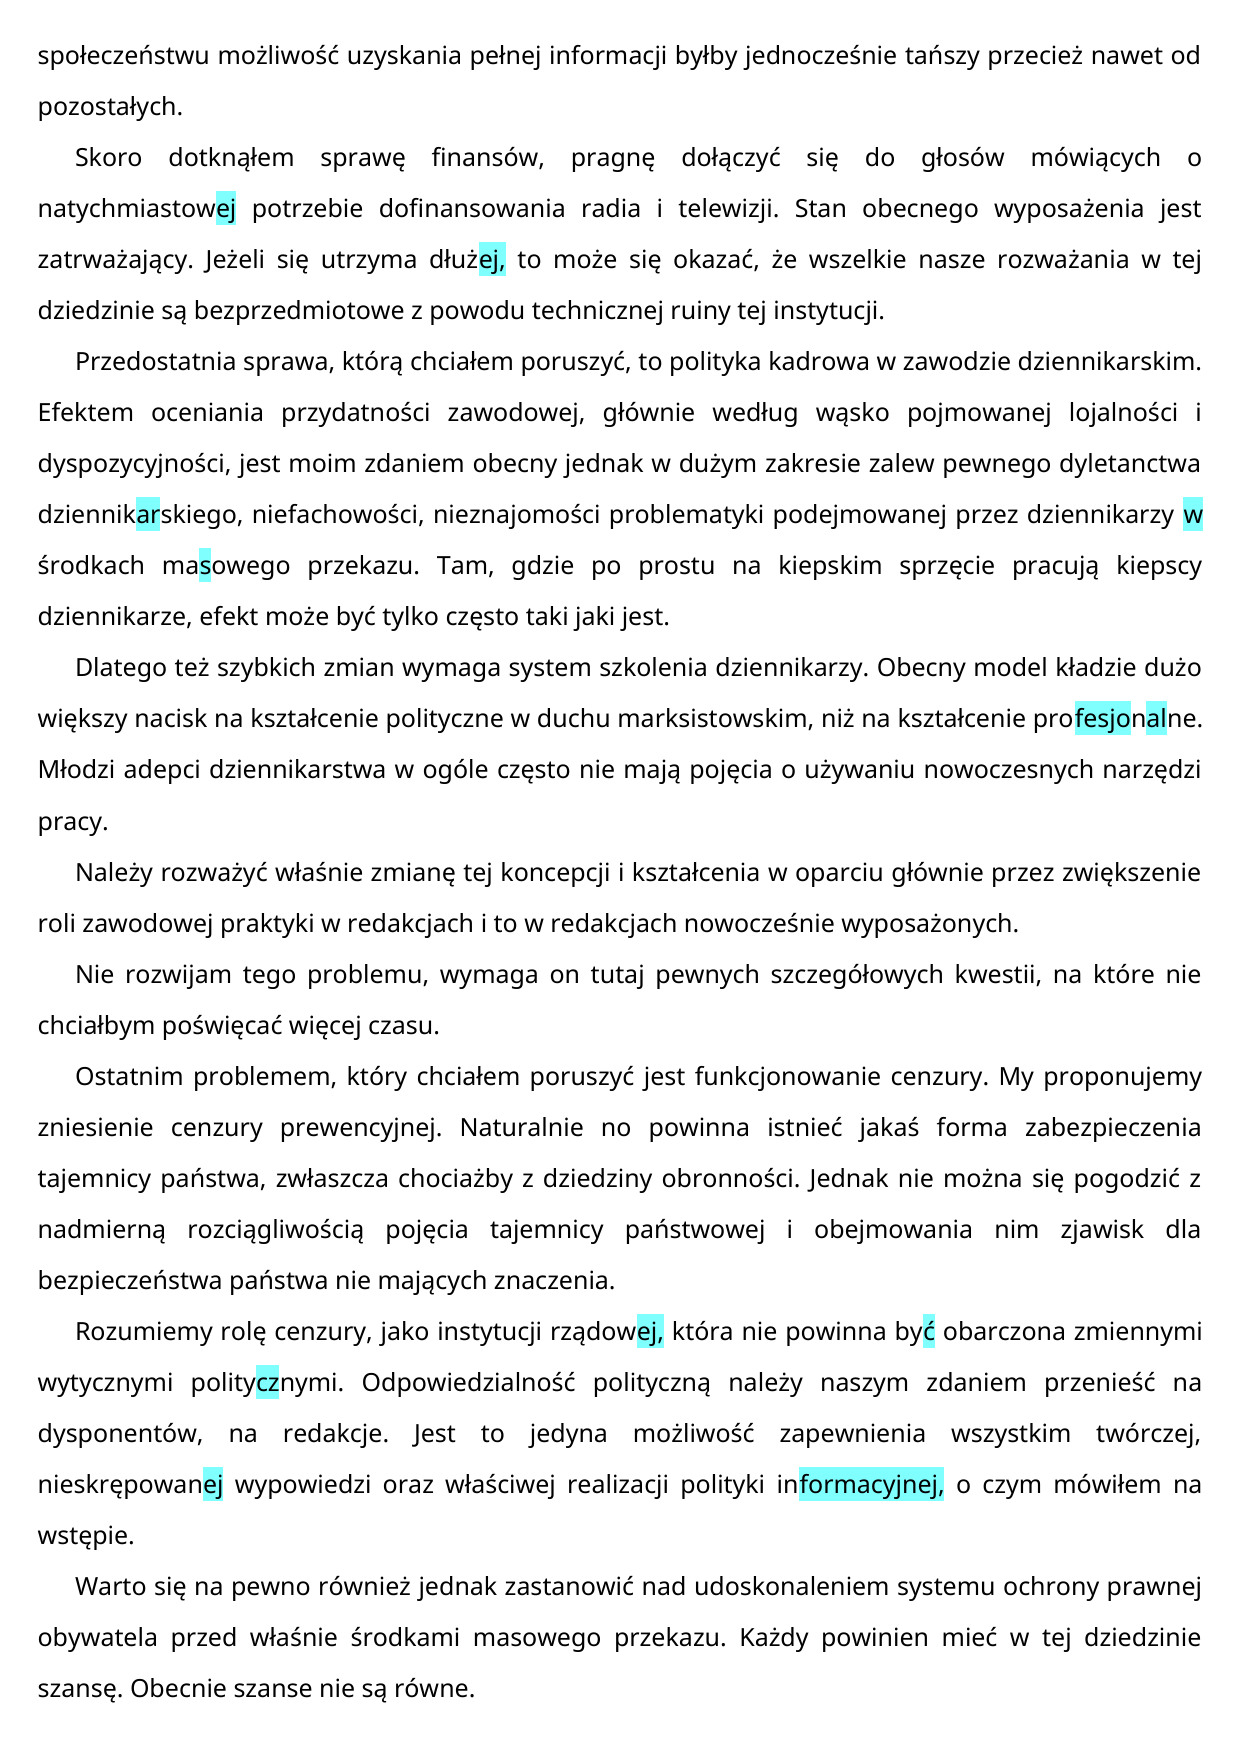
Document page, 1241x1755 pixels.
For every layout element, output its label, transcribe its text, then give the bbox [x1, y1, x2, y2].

text społeczeństwu możliwość uzyskania pełnej informacji byłby jednocześnie tańszy przecież nawet od pozostałych. [37, 37, 1203, 123]
text Skoro dotknąłem sprawę finansów, pragnę dołączyć się do głosów mówiących o natychmiastowej potrzebie dofinansowania radia i telewizji. Stan obecnego wyposażenia jest zatrważający. Jeżeli się utrzyma dłużej, to może się okazać, że wszelkie nasze rozważania w tej dziedzinie są bezprzedmiotowe z powodu technicznej ruiny tej instytucji. [37, 139, 1203, 327]
text Przedostatnia sprawa, którą chciałem poruszyć, to polityka kadrowa w zawodzie dziennikarskim. Efektem oceniania przydatności zawodowej, głównie według wąsko pojmowanej lojalności i dyspozycyjności, jest moim zdaniem obecny jednak w dużym zakresie zalew pewnego dyletanctwa dziennikarskiego, niefachowości, nieznajomości problematyki podejmowanej przez dziennikarzy w środkach masowego przekazu. Tam, gdzie po prostu na kiepskim sprzęcie pracują kiepscy dziennikarze, efekt może być tylko często taki jaki jest. [37, 344, 1203, 633]
text Ostatnim problemem, który chciałem poruszyć jest funkcjonowanie cenzury. My proponujemy zniesienie cenzury prewencyjnej. Naturalnie no powinna istnieć jakaś forma zabezpieczenia tajemnicy państwa, zwłaszcza chociażby z dziedziny obronności. Jednak nie można się pogodzić z nadmierną rozciągliwością pojęcia tajemnicy państwowej i obejmowania nim zjawisk dla bezpieczeństwa państwa nie mających znaczenia. [37, 1058, 1203, 1297]
text Nie rozwijam tego problemu, wymaga on tutaj pewnych szczegółowych kwestii, na które nie chciałbym poświęcać więcej czasu. [37, 956, 1203, 1041]
text Dlatego też szybkich zmian wymaga system szkolenia dziennikarzy. Obecny model kładzie dużo większy nacisk na kształcenie polityczne w duchu marksistowskim, niż na kształcenie profesjonalne. Młodzi adepci dziennikarstwa w ogóle często nie mają pojęcia o używaniu nowoczesnych narzędzi pracy. [37, 650, 1203, 837]
text Warto się na pewno również jednak zastanowić nad udoskonaleniem systemu ochrony prawnej obywatela przed właśnie środkami masowego przekazu. Każdy powinien mieć w tej dziedzinie szansę. Obecnie szanse nie są równe. [37, 1569, 1203, 1705]
text Należy rozważyć właśnie zmianę tej koncepcji i kształcenia w oparciu głównie przez zwiększenie roli zawodowej praktyki w redakcjach i to w redakcjach nowocześnie wyposażonych. [37, 854, 1203, 939]
text Rozumiemy rolę cenzury, jako instytucji rządowej, która nie powinna być obarczona zmiennymi wytycznymi politycznymi. Odpowiedzialność polityczną należy naszym zdaniem przenieść na dysponentów, na redakcje. Jest to jedyna możliwość zapewnienia wszystkim twórczej, nieskrępowanej wypowiedzi oraz właściwej realizacji polityki informacyjnej, o czym mówiłem na wstępie. [37, 1313, 1203, 1552]
